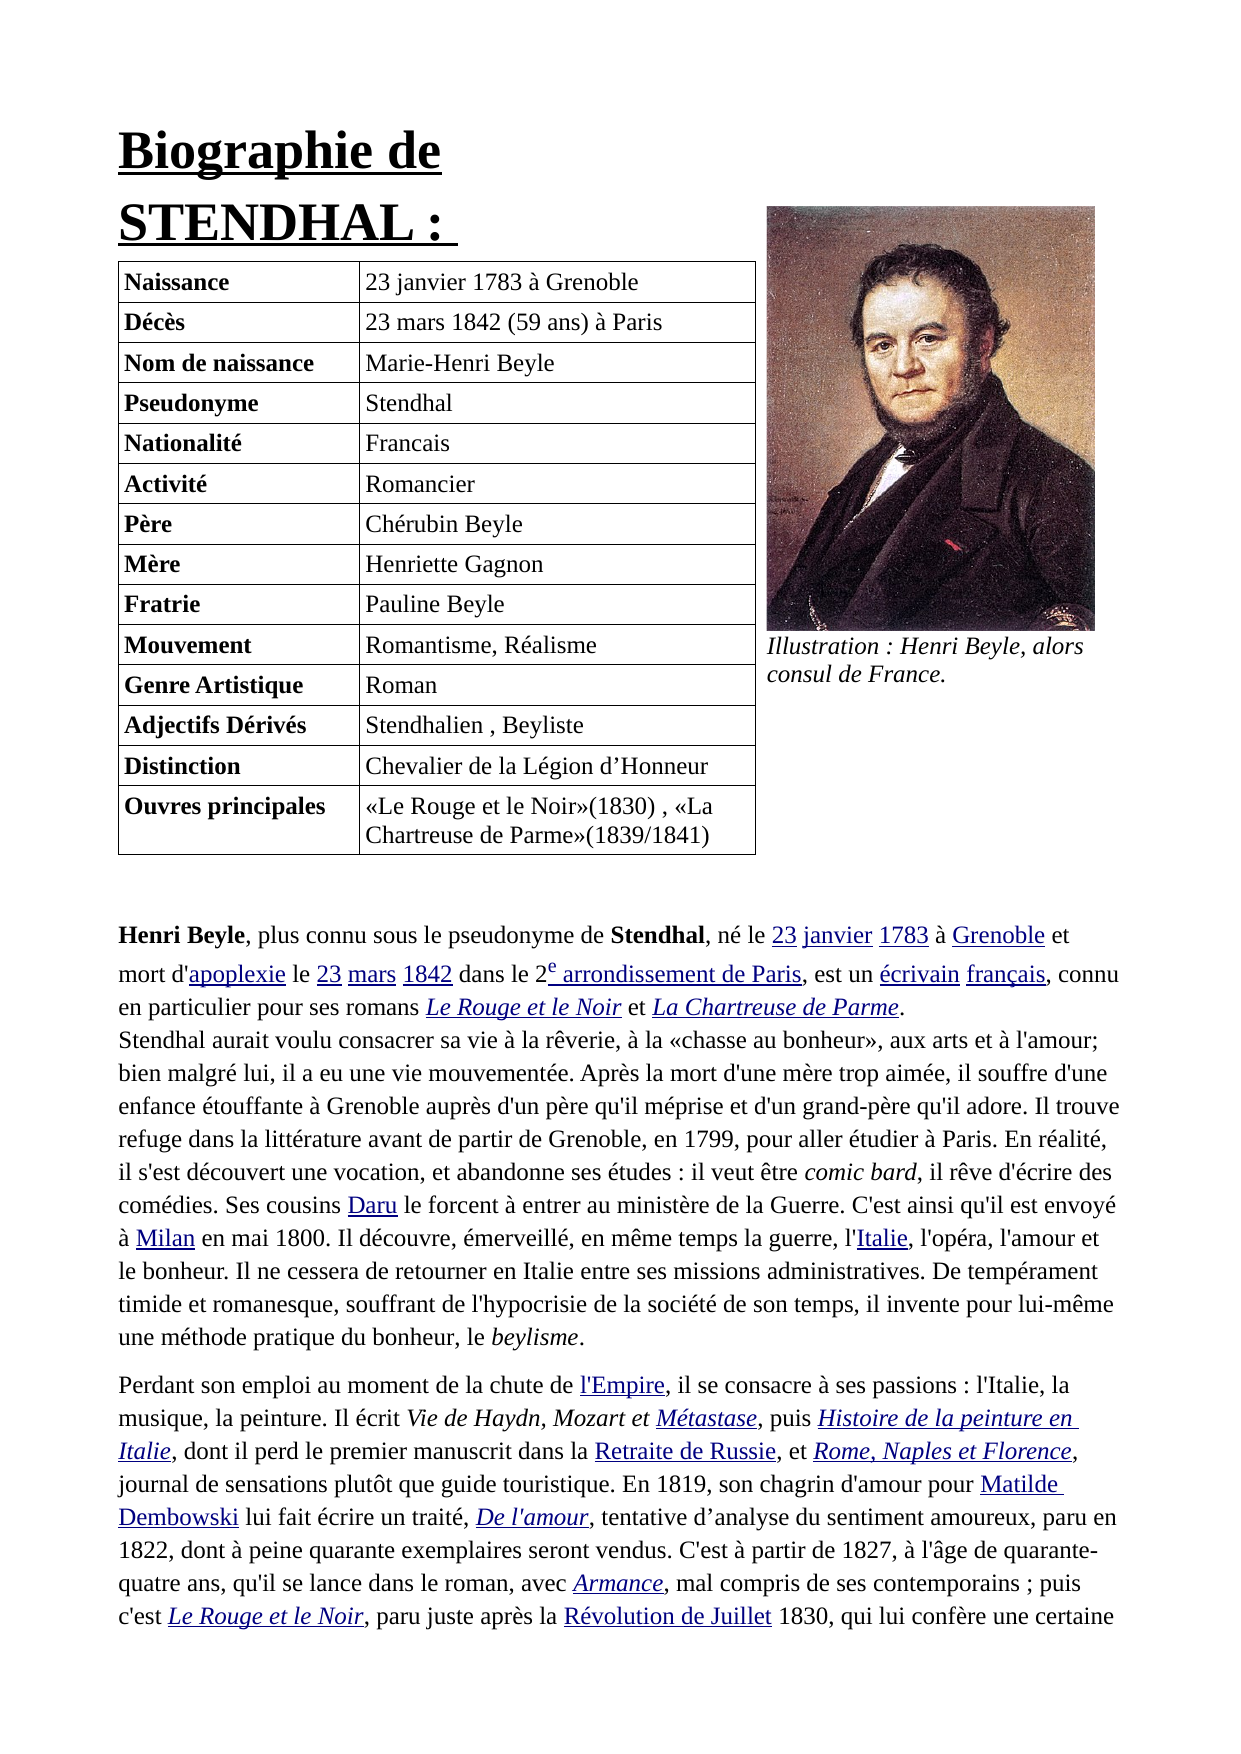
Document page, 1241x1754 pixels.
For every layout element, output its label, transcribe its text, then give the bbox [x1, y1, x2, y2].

text [767, 36, 1095, 206]
picture [766, 206, 1095, 631]
text Perdant son emploi au moment de la chute de l'Empire, il se consacre à ses passions : l'Italie, la musique, la peinture. Il écrit Vie de Haydn, Mozart et Métastase, puis Histoire de la peinture en Italie, dont il perd le premier manuscrit dans la Retraite de Russie, et Rome, Naples et Florence, journal de sensations plutôt que guide touristique. En 1819, son chagrin d'amour pour Matilde Dembowski lui fait écrire un traité, De l'amour, tentative d’analyse du sentiment amoureux, paru en 1822, dont à peine quarante exemplaires seront vendus. C'est à partir de 1827, à l'âge de quarante-quatre ans, qu'il se lance dans le roman, avec Armance, mal compris de ses contemporains ; puis c'est Le Rouge et le Noir, paru juste après la Révolution de Juillet 1830, qui lui confère une certaine [118, 1370, 1122, 1630]
table_cell Mère [119, 545, 359, 584]
table_header Naissance [119, 262, 359, 302]
table_cell Pauline Beyle [360, 585, 755, 624]
table_cell Romancier [360, 464, 755, 503]
text [767, 23, 1095, 36]
table_cell Chevalier de la Légion d’Honneur [360, 746, 755, 785]
table_cell Stendhal [360, 383, 755, 422]
table_cell Nationalité [119, 424, 359, 463]
table_cell «Le Rouge et le Noir»(1830) , «La Chartreuse de Parme»(1839/1841) [360, 786, 755, 854]
table_cell Distinction [119, 746, 359, 785]
text Illustration : Henri Beyle, alors consul de France. [767, 631, 1095, 688]
table_header 23 janvier 1783 à Grenoble [360, 262, 755, 302]
table_cell Pseudonyme [119, 383, 359, 422]
table_cell Genre Artistique [119, 665, 359, 705]
table_cell Père [119, 504, 359, 543]
table_cell Décès [119, 303, 359, 342]
table_cell Chérubin Beyle [360, 504, 755, 543]
table_cell Stendhalien , Beyliste [360, 706, 755, 745]
text Henri Beyle, plus connu sous le pseudonyme de Stendhal, né le 23 janvier 1783 à Grenoble et mort d'apoplexie le 23 mars 1842 dans le 2e arrondissement de Paris, est un écrivain français, connu en particulier pour ses romans Le Rouge et le Noir et La Chartreuse de Parme. [118, 921, 1122, 1021]
table_cell Marie-Henri Beyle [360, 343, 755, 382]
table_cell Fratrie [119, 585, 359, 624]
text Biographie de STENDHAL : [118, 118, 767, 252]
table_cell Nom de naissance [119, 343, 359, 382]
text [1095, 118, 1122, 252]
table_cell Activité [119, 464, 359, 503]
table_cell Adjectifs Dérivés [119, 706, 359, 745]
table_cell Francais [360, 424, 755, 463]
table_cell 23 mars 1842 (59 ans) à Paris [360, 303, 755, 342]
table_cell Henriette Gagnon [360, 545, 755, 584]
table_cell Romantisme, Réalisme [360, 625, 755, 664]
table_cell Roman [360, 665, 755, 705]
table_cell Ouvres principales [119, 786, 359, 854]
table_cell Mouvement [119, 625, 359, 664]
text Stendhal aurait voulu consacrer sa vie à la rêverie, à la «chasse au bonheur», aux arts et à l'amour; bien malgré lui, il a eu une vie mouvementée. Après la mort d'une mère trop aimée, il souffre d'une enfance étouffante à Grenoble auprès d'un père qu'il méprise et d'un grand-père qu'il adore. Il trouve refuge dans la littérature avant de partir de Grenoble, en 1799, pour aller étudier à Paris. En réalité, il s'est découvert une vocation, et abandonne ses études : il veut être comic bard, il rêve d'écrire des comédies. Ses cousins Daru le forcent à entrer au ministère de la Guerre. C'est ainsi qu'il est envoyé à Milan en mai 1800. Il découvre, émerveillé, en même temps la guerre, l'Italie, l'opéra, l'amour et le bonheur. Il ne cessera de retourner en Italie entre ses missions administratives. De tempérament timide et romanesque, souffrant de l'hypocrisie de la société de son temps, il invente pour lui-même une méthode pratique du bonheur, le beylisme. [118, 1025, 1122, 1351]
